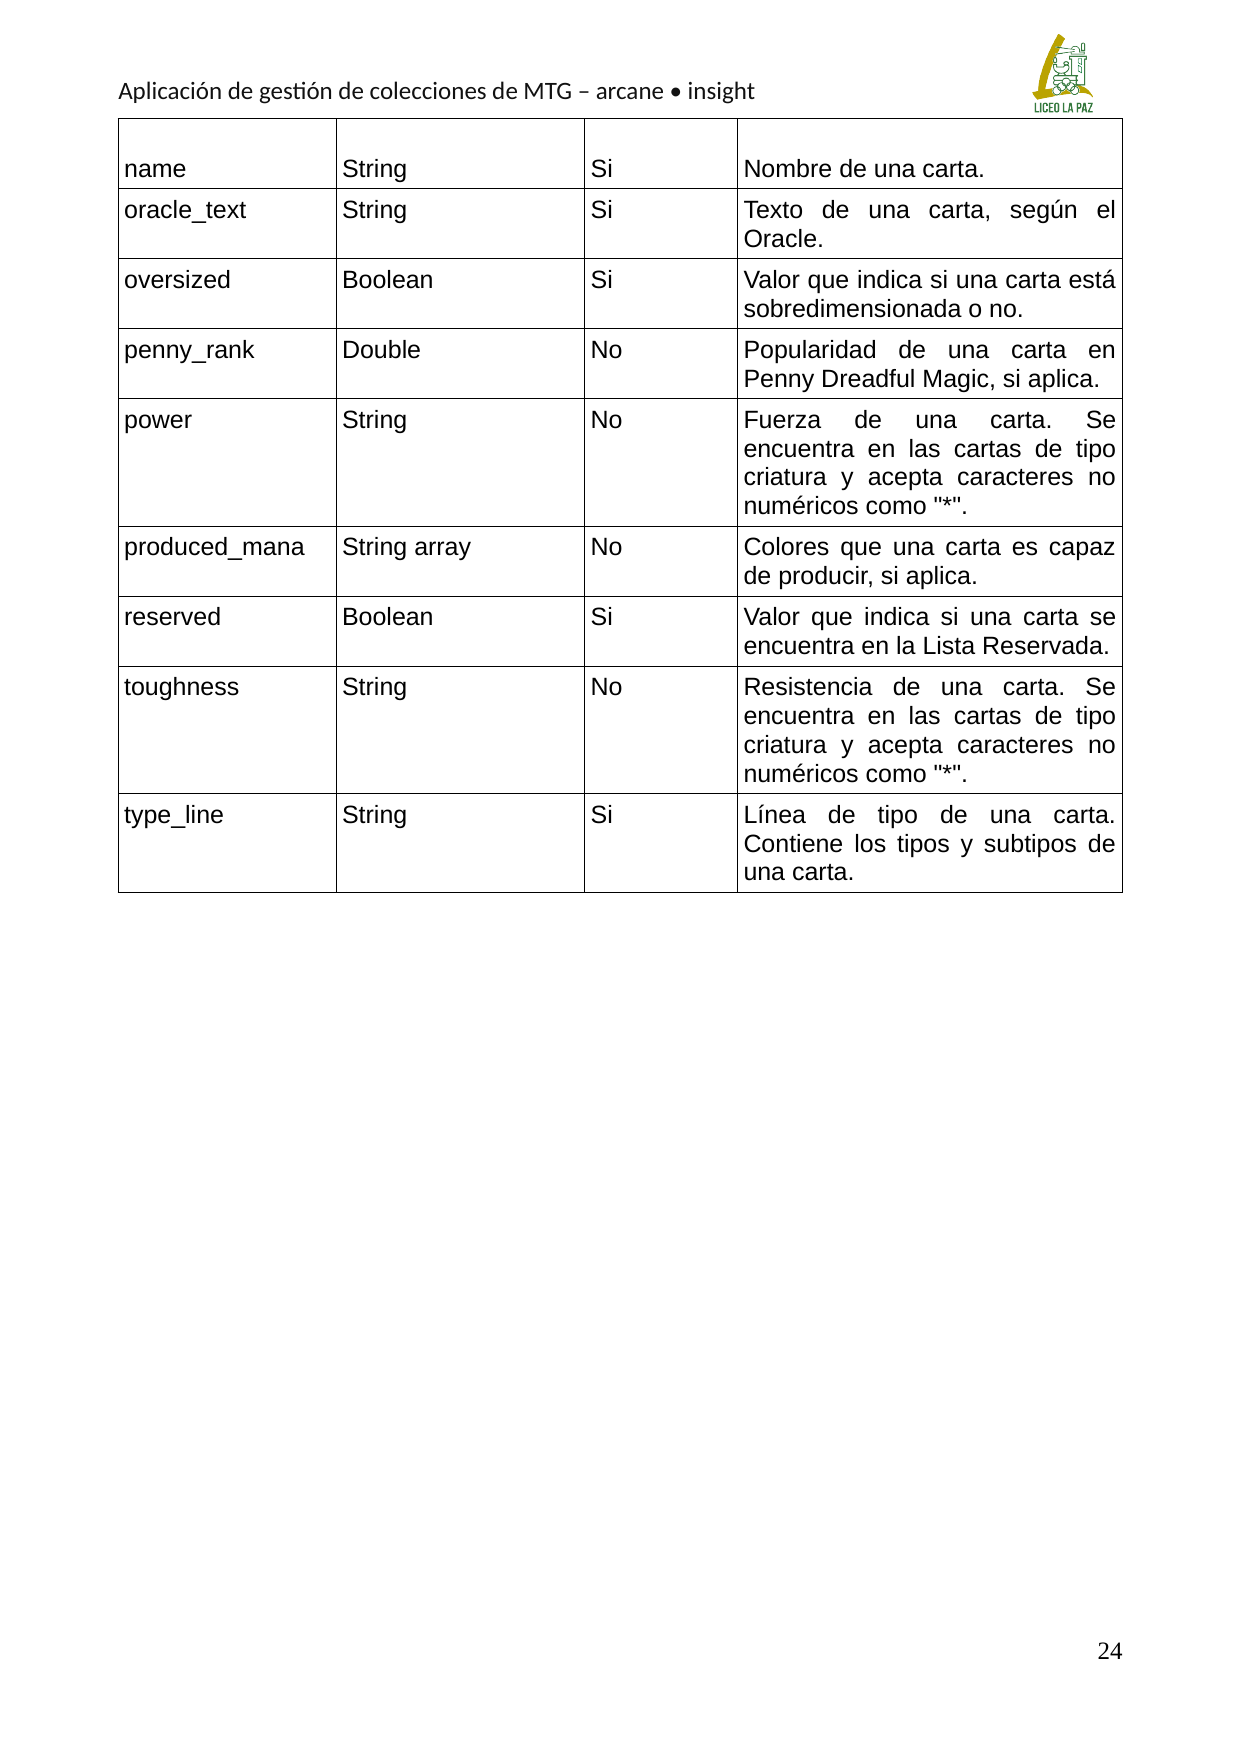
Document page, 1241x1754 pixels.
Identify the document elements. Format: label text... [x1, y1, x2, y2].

table_cell Boolean [337, 259, 584, 328]
table_cell No [585, 399, 737, 526]
table_cell String [337, 794, 584, 892]
table_cell Si [585, 189, 737, 258]
table_cell No [585, 667, 737, 793]
table_cell Boolean [337, 597, 584, 666]
table_cell Si [585, 597, 737, 666]
table_cell Si [585, 119, 737, 188]
table_cell String [337, 399, 584, 526]
table_cell Texto de una carta, según el Oracle. [738, 189, 1122, 258]
table_cell name [119, 119, 336, 188]
table_cell Valor que indica si una carta está sobredimensionada o no. [738, 259, 1122, 328]
table_cell Si [585, 794, 737, 892]
table_cell Nombre de una carta. [738, 119, 1122, 188]
table_cell Colores que una carta es capaz de producir, si aplica. [738, 527, 1122, 596]
table_cell Popularidad de una carta en Penny Dreadful Magic, si aplica. [738, 329, 1122, 398]
table_cell Línea de tipo de una carta. Contiene los tipos y subtipos de una carta. [738, 794, 1122, 892]
table_cell toughness [119, 667, 336, 793]
table_cell String [337, 189, 584, 258]
table_cell Si [585, 259, 737, 328]
table_cell No [585, 329, 737, 398]
table_cell power [119, 399, 336, 526]
table_cell Double [337, 329, 584, 398]
table_cell Fuerza de una carta. Se encuentra en las cartas de tipo criatura y acepta caracteres no numéricos como "*". [738, 399, 1122, 526]
table_cell String [337, 667, 584, 793]
table_cell penny_rank [119, 329, 336, 398]
table_cell Resistencia de una carta. Se encuentra en las cartas de tipo criatura y acepta caracteres no numéricos como "*". [738, 667, 1122, 793]
table_cell oversized [119, 259, 336, 328]
table_cell produced_mana [119, 527, 336, 596]
table_cell reserved [119, 597, 336, 666]
table_cell String array [337, 527, 584, 596]
picture [1025, 26, 1100, 121]
table_cell Valor que indica si una carta se encuentra en la Lista Reservada. [738, 597, 1122, 666]
table_cell type_line [119, 794, 336, 892]
table_cell String [337, 119, 584, 188]
table_cell No [585, 527, 737, 596]
table_cell oracle_text [119, 189, 336, 258]
